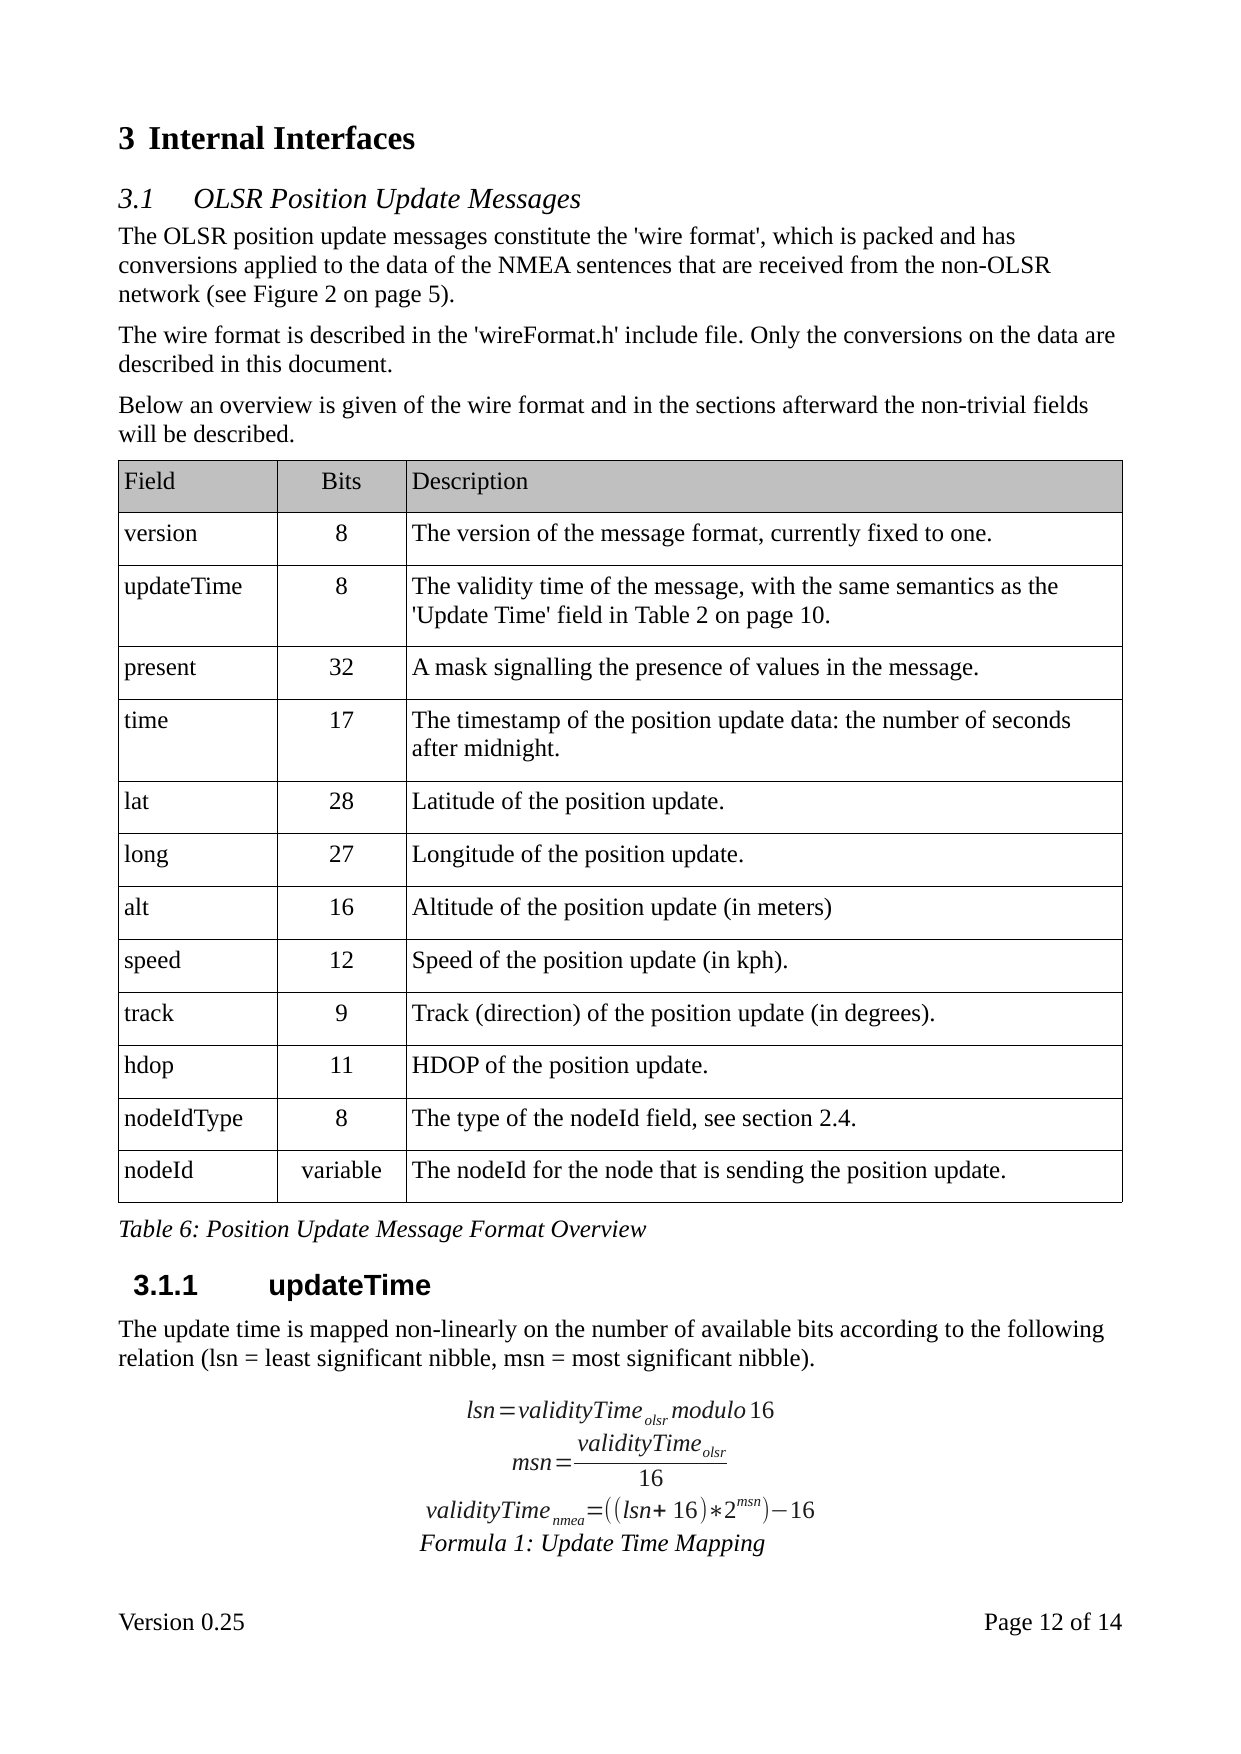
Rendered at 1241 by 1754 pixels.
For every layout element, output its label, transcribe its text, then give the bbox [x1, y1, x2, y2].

table_cell Altitude of the position update (in meters) [407, 887, 1122, 939]
table_cell Latitude of the position update. [407, 782, 1122, 833]
table_cell 8 [278, 566, 406, 646]
table_cell updateTime [119, 566, 277, 646]
table_cell 16 [278, 887, 406, 939]
table_cell version [119, 513, 277, 565]
table_cell The timestamp of the position update data: the number of seconds after midnight. [407, 700, 1122, 781]
table_cell The version of the message format, currently fixed to one. [407, 513, 1122, 565]
table_cell 8 [278, 1099, 406, 1150]
table_cell The validity time of the message, with the same semantics as the 'Update Time' field in Table 2 on page 10. [407, 566, 1122, 646]
table_cell alt [119, 887, 277, 939]
table_cell 27 [278, 834, 406, 886]
table_cell The type of the nodeId field, see section 2.4. [407, 1099, 1122, 1150]
table_cell track [119, 993, 277, 1044]
text Formula 1: Update Time Mapping [419, 1397, 821, 1557]
subtitle Internal Interfaces [118, 118, 1122, 156]
table_cell lat [119, 782, 277, 833]
table_cell long [119, 834, 277, 886]
text The update time is mapped non-linearly on the number of available bits according to the following relation (lsn = least significant nibble, msn = most significant nibble). [118, 1314, 1122, 1372]
table_cell 11 [278, 1046, 406, 1097]
text Below an overview is given of the wire format and in the sections afterward the non-trivial fields will be described. [118, 390, 1122, 447]
table_cell Track (direction) of the position update (in degrees). [407, 993, 1122, 1044]
table_cell HDOP of the position update. [407, 1046, 1122, 1097]
subtitle OLSR Position Update Messages [118, 181, 1122, 215]
table_cell 9 [278, 993, 406, 1044]
table_cell A mask signalling the presence of values in the message. [407, 647, 1122, 699]
table_cell Longitude of the position update. [407, 834, 1122, 886]
text The wire format is described in the 'wireFormat.h' include file. Only the conversions on the data are described in this document. [118, 320, 1122, 377]
table_cell 17 [278, 700, 406, 781]
subtitle updateTime [118, 1268, 1122, 1302]
table_cell 28 [278, 782, 406, 833]
table_cell The nodeId for the node that is sending the position update. [407, 1151, 1122, 1202]
table_header Bits [278, 461, 406, 512]
table_cell 12 [278, 940, 406, 992]
table_cell nodeId [119, 1151, 277, 1202]
table_cell 8 [278, 513, 406, 565]
table_header Description [407, 461, 1122, 512]
table_cell hdop [119, 1046, 277, 1097]
table_cell 32 [278, 647, 406, 699]
table_cell nodeIdType [119, 1099, 277, 1150]
text The OLSR position update messages constitute the 'wire format', which is packed and has conversions applied to the data of the NMEA sentences that are received from the non-OLSR network (see Figure 2 on page 5). [118, 221, 1122, 307]
table_cell Speed of the position update (in kph). [407, 940, 1122, 992]
table_cell speed [119, 940, 277, 992]
table_cell time [119, 700, 277, 781]
text Table 6: Position Update Message Format Overview [118, 1214, 1122, 1243]
table_cell variable [278, 1151, 406, 1202]
table_header Field [119, 461, 277, 512]
table_cell present [119, 647, 277, 699]
